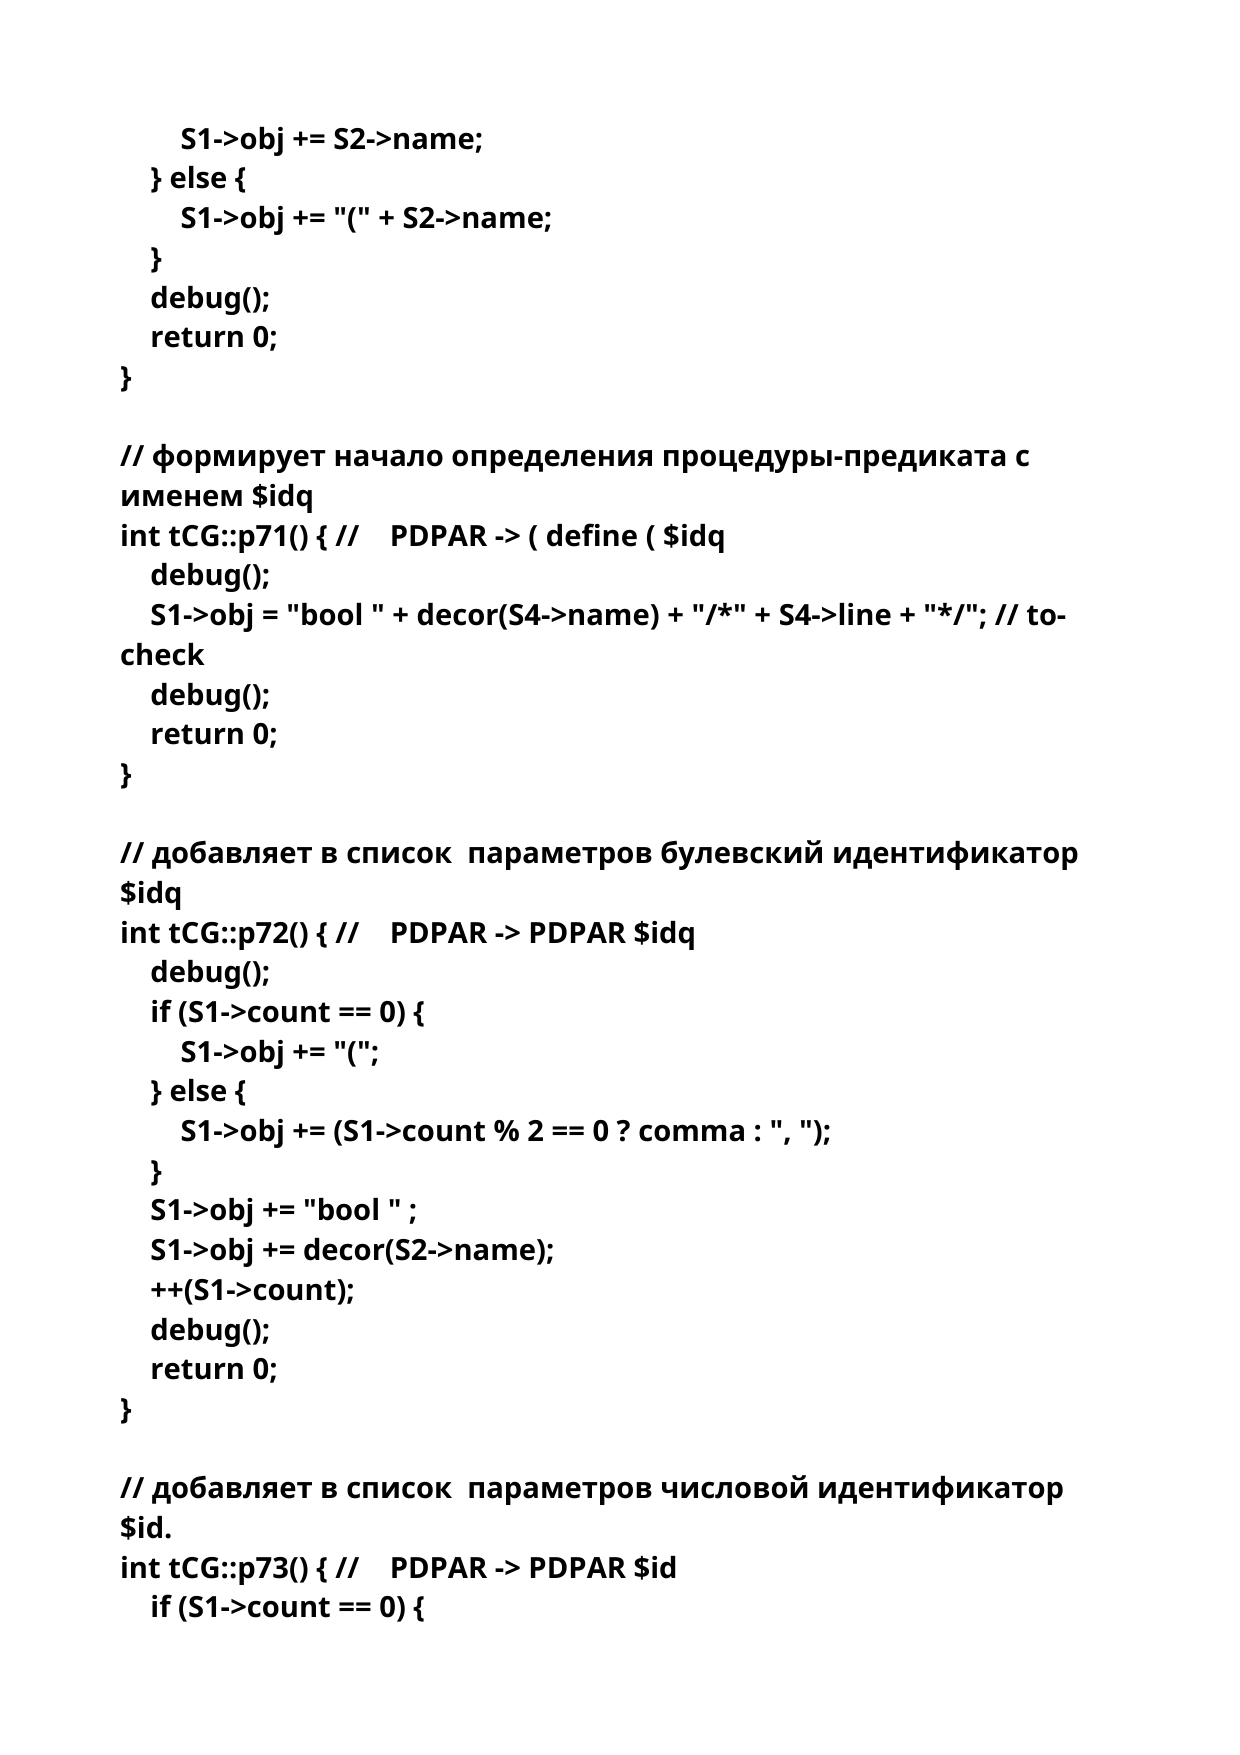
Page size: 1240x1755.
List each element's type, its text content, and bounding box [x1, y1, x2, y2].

text ++(S1->count); [120, 1269, 1120, 1309]
text } [120, 1150, 1120, 1190]
text } else { [120, 1071, 1120, 1110]
text debug(); [120, 674, 1120, 713]
text return 0; [120, 317, 1120, 356]
text return 0; [120, 1348, 1120, 1388]
text // формирует начало определения процедуры-предиката с именем $idq [120, 436, 1120, 515]
text return 0; [120, 713, 1120, 753]
text S1->obj += decor(S2->name); [120, 1229, 1120, 1269]
text S1->obj = "bool " + decor(S4->name) + "/*" + S4->line + "*/"; // to-check [120, 594, 1120, 674]
text debug(); [120, 952, 1120, 991]
text debug(); [120, 277, 1120, 317]
text S1->obj += "("; [120, 1031, 1120, 1071]
text debug(); [120, 1309, 1120, 1348]
text } [120, 356, 1120, 396]
text // добавляет в список параметров числовой идентификатор $id. [120, 1467, 1120, 1547]
text if (S1->count == 0) { [120, 991, 1120, 1031]
text } [120, 753, 1120, 793]
text int tCG::p72() { // PDPAR -> PDPAR $idq [120, 912, 1120, 952]
text int tCG::p71() { // PDPAR -> ( define ( $idq [120, 515, 1120, 555]
text S1->obj += "(" + S2->name; [120, 197, 1120, 237]
text if (S1->count == 0) { [120, 1587, 1120, 1626]
text } [120, 237, 1120, 277]
text S1->obj += S2->name; [120, 118, 1120, 158]
text S1->obj += "bool " ; [120, 1190, 1120, 1229]
text } else { [120, 158, 1120, 197]
text S1->obj += (S1->count % 2 == 0 ? comma : ", "); [120, 1110, 1120, 1150]
text } [120, 1388, 1120, 1428]
text debug(); [120, 555, 1120, 594]
text int tCG::p73() { // PDPAR -> PDPAR $id [120, 1547, 1120, 1587]
text // добавляет в список параметров булевский идентификатор $idq [120, 832, 1120, 912]
